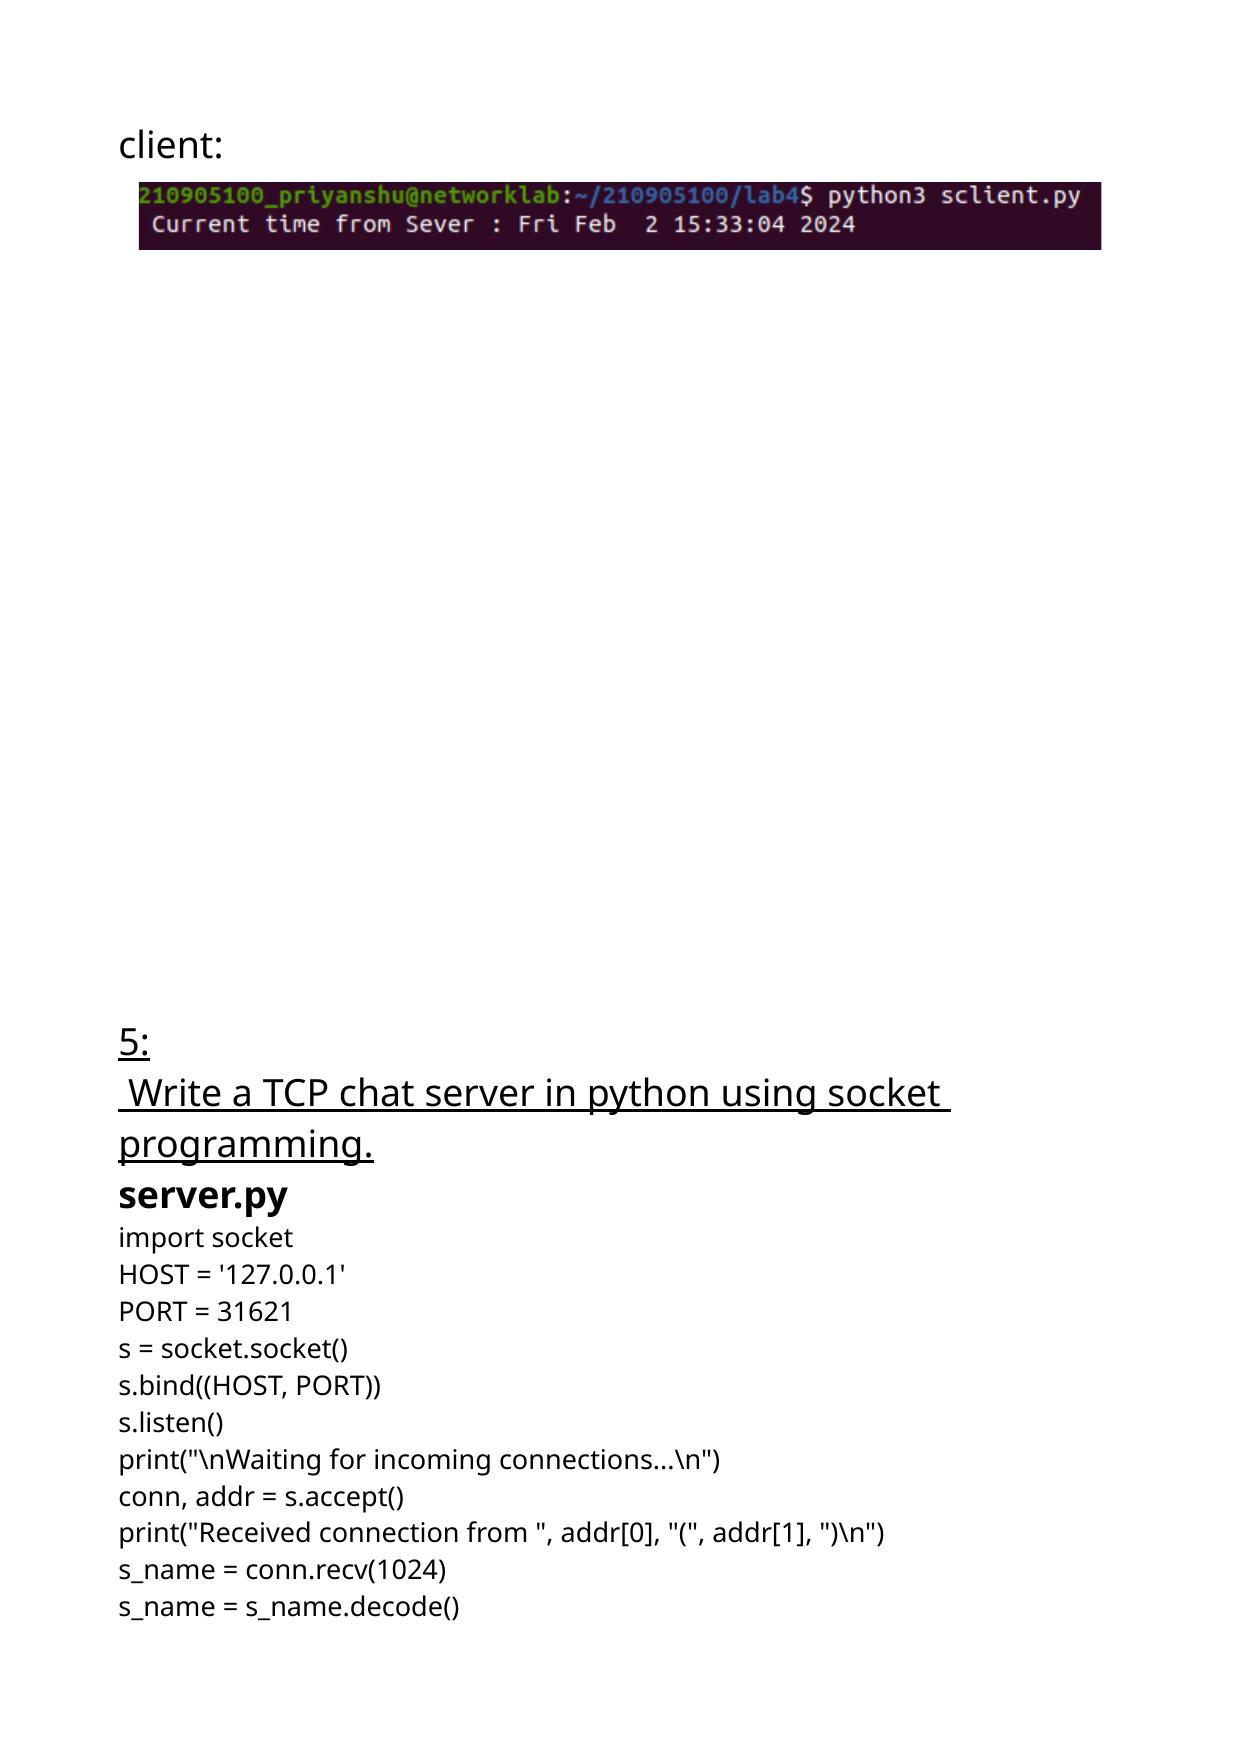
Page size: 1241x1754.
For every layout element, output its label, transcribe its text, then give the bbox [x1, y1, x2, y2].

text s = socket.socket() [118, 1329, 1122, 1366]
text server.py [118, 1168, 1122, 1219]
text s.listen() [118, 1403, 1122, 1440]
text print("Received connection from ", addr[0], "(", addr[1], ")\n") [118, 1514, 1122, 1551]
text print("\nWaiting for incoming connections...\n") [118, 1440, 1122, 1477]
text import socket [118, 1219, 1122, 1256]
text PORT = 31621 [118, 1293, 1122, 1329]
picture [138, 182, 1102, 250]
text s_name = s_name.decode() [118, 1588, 1122, 1624]
text HOST = '127.0.0.1' [118, 1256, 1122, 1293]
text s_name = conn.recv(1024) [118, 1551, 1122, 1588]
text s.bind((HOST, PORT)) [118, 1366, 1122, 1403]
text Write a TCP chat server in python using socket programming. [118, 1066, 1122, 1168]
text client: [118, 118, 1122, 169]
text conn, addr = s.accept() [118, 1477, 1122, 1514]
text 5: [118, 1015, 1122, 1066]
